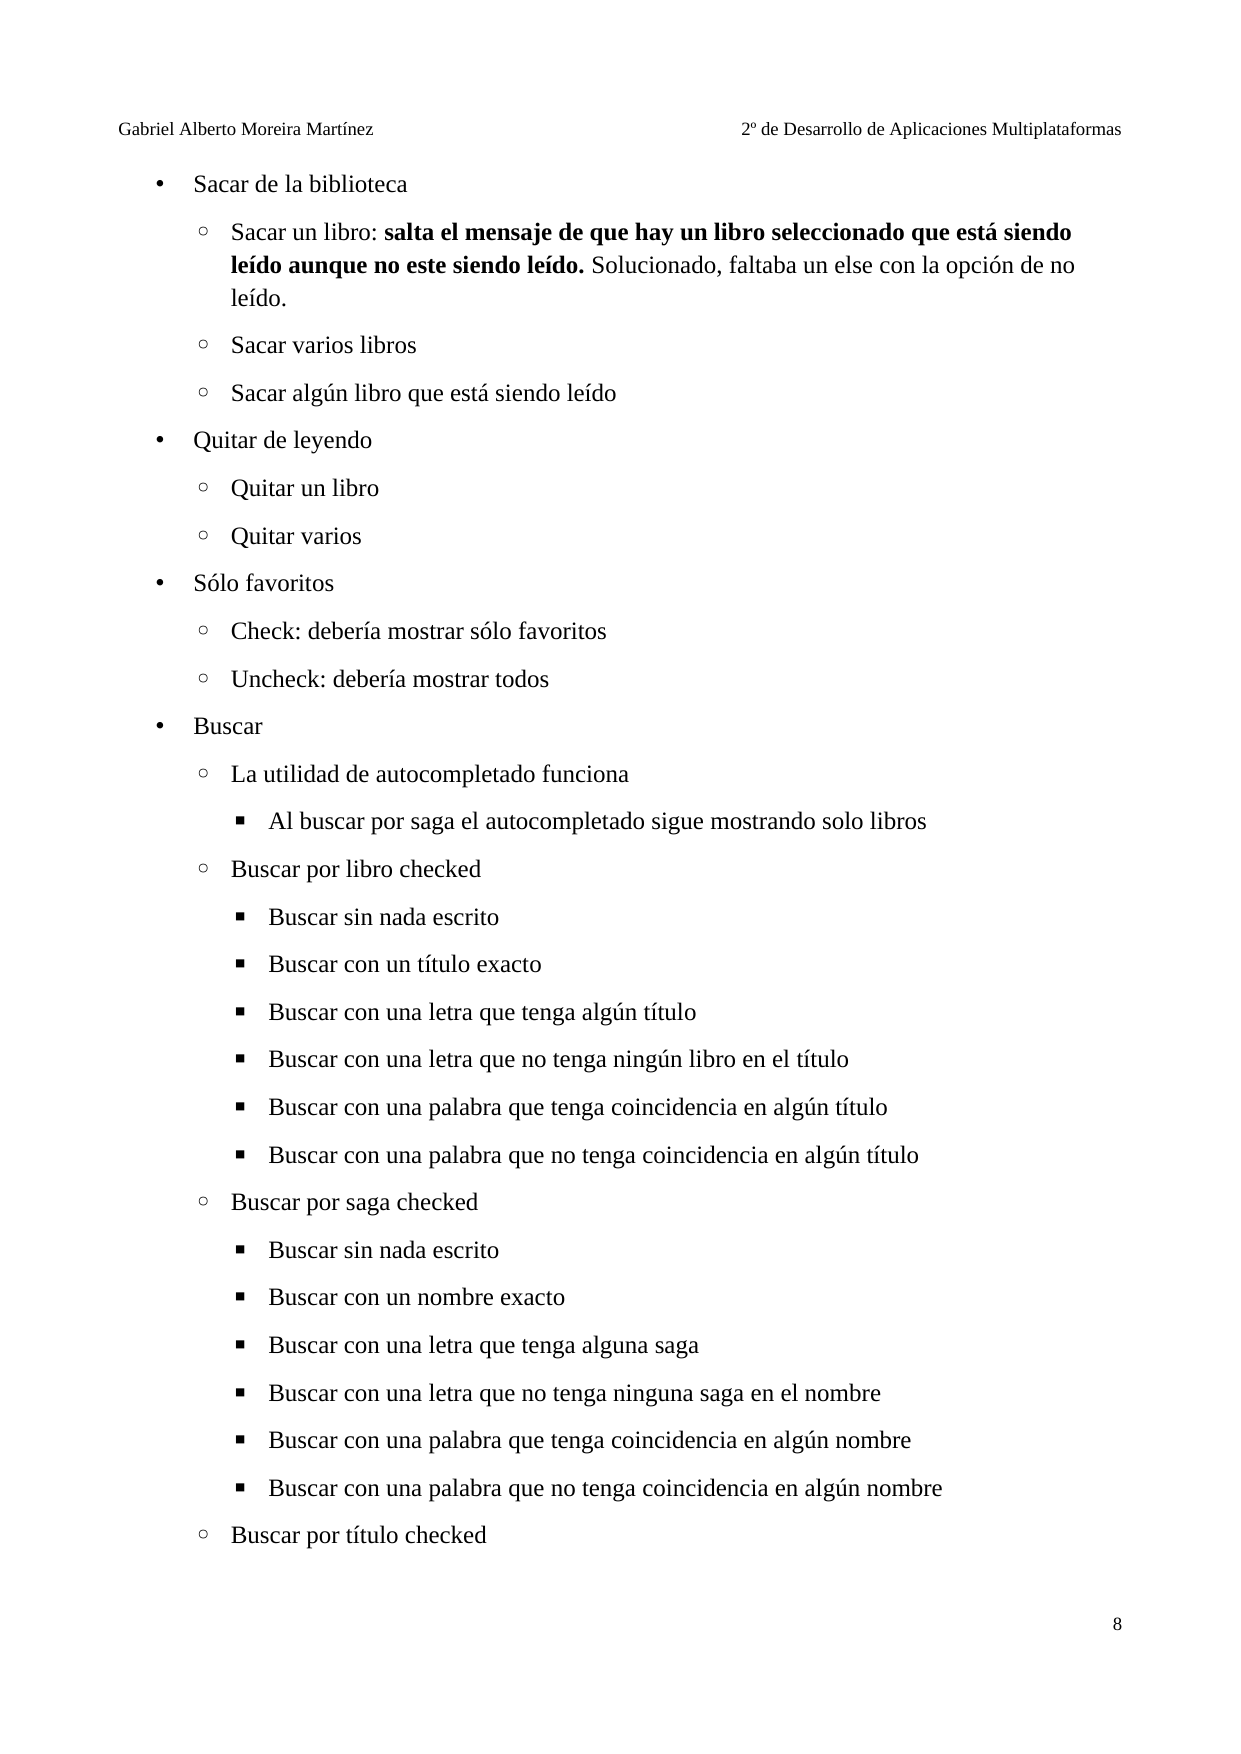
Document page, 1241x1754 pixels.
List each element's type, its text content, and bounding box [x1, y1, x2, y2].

list Sacar de la biblioteca [156, 169, 1122, 198]
list Buscar sin nada escrito [231, 902, 1122, 930]
list Buscar [156, 711, 1122, 740]
list Check: debería mostrar sólo favoritos [193, 616, 1122, 645]
list Buscar sin nada escrito [231, 1235, 1122, 1264]
list Buscar con una letra que no tenga ninguna saga en el nombre [231, 1378, 1122, 1406]
list Sacar algún libro que está siendo leído [193, 378, 1122, 407]
list Buscar con una palabra que no tenga coincidencia en algún título [231, 1140, 1122, 1168]
list Buscar por título checked [193, 1521, 1122, 1549]
list Buscar con un título exacto [231, 949, 1122, 978]
list Uncheck: debería mostrar todos [193, 664, 1122, 692]
list Sacar un libro: salta el mensaje de que hay un libro seleccionado que está siendo leído aunque no este siendo leído. Solucionado, faltaba un else con la opción de no leído. [193, 217, 1122, 312]
list Buscar por saga checked [193, 1187, 1122, 1216]
list Quitar de leyendo [156, 426, 1122, 454]
list Buscar por libro checked [193, 854, 1122, 883]
list Al buscar por saga el autocompletado sigue mostrando solo libros [231, 806, 1122, 835]
list Buscar con una palabra que tenga coincidencia en algún nombre [231, 1425, 1122, 1454]
list Buscar con una palabra que no tenga coincidencia en algún nombre [231, 1473, 1122, 1502]
list Buscar con una palabra que tenga coincidencia en algún título [231, 1092, 1122, 1121]
list Buscar con una letra que no tenga ningún libro en el título [231, 1044, 1122, 1073]
list Quitar varios [193, 521, 1122, 549]
list Buscar con un nombre exacto [231, 1282, 1122, 1311]
list La utilidad de autocompletado funciona [193, 759, 1122, 788]
list Sólo favoritos [156, 568, 1122, 597]
list Sacar varios libros [193, 330, 1122, 359]
list Quitar un libro [193, 473, 1122, 502]
list Buscar con una letra que tenga alguna saga [231, 1330, 1122, 1359]
list Buscar con una letra que tenga algún título [231, 997, 1122, 1026]
